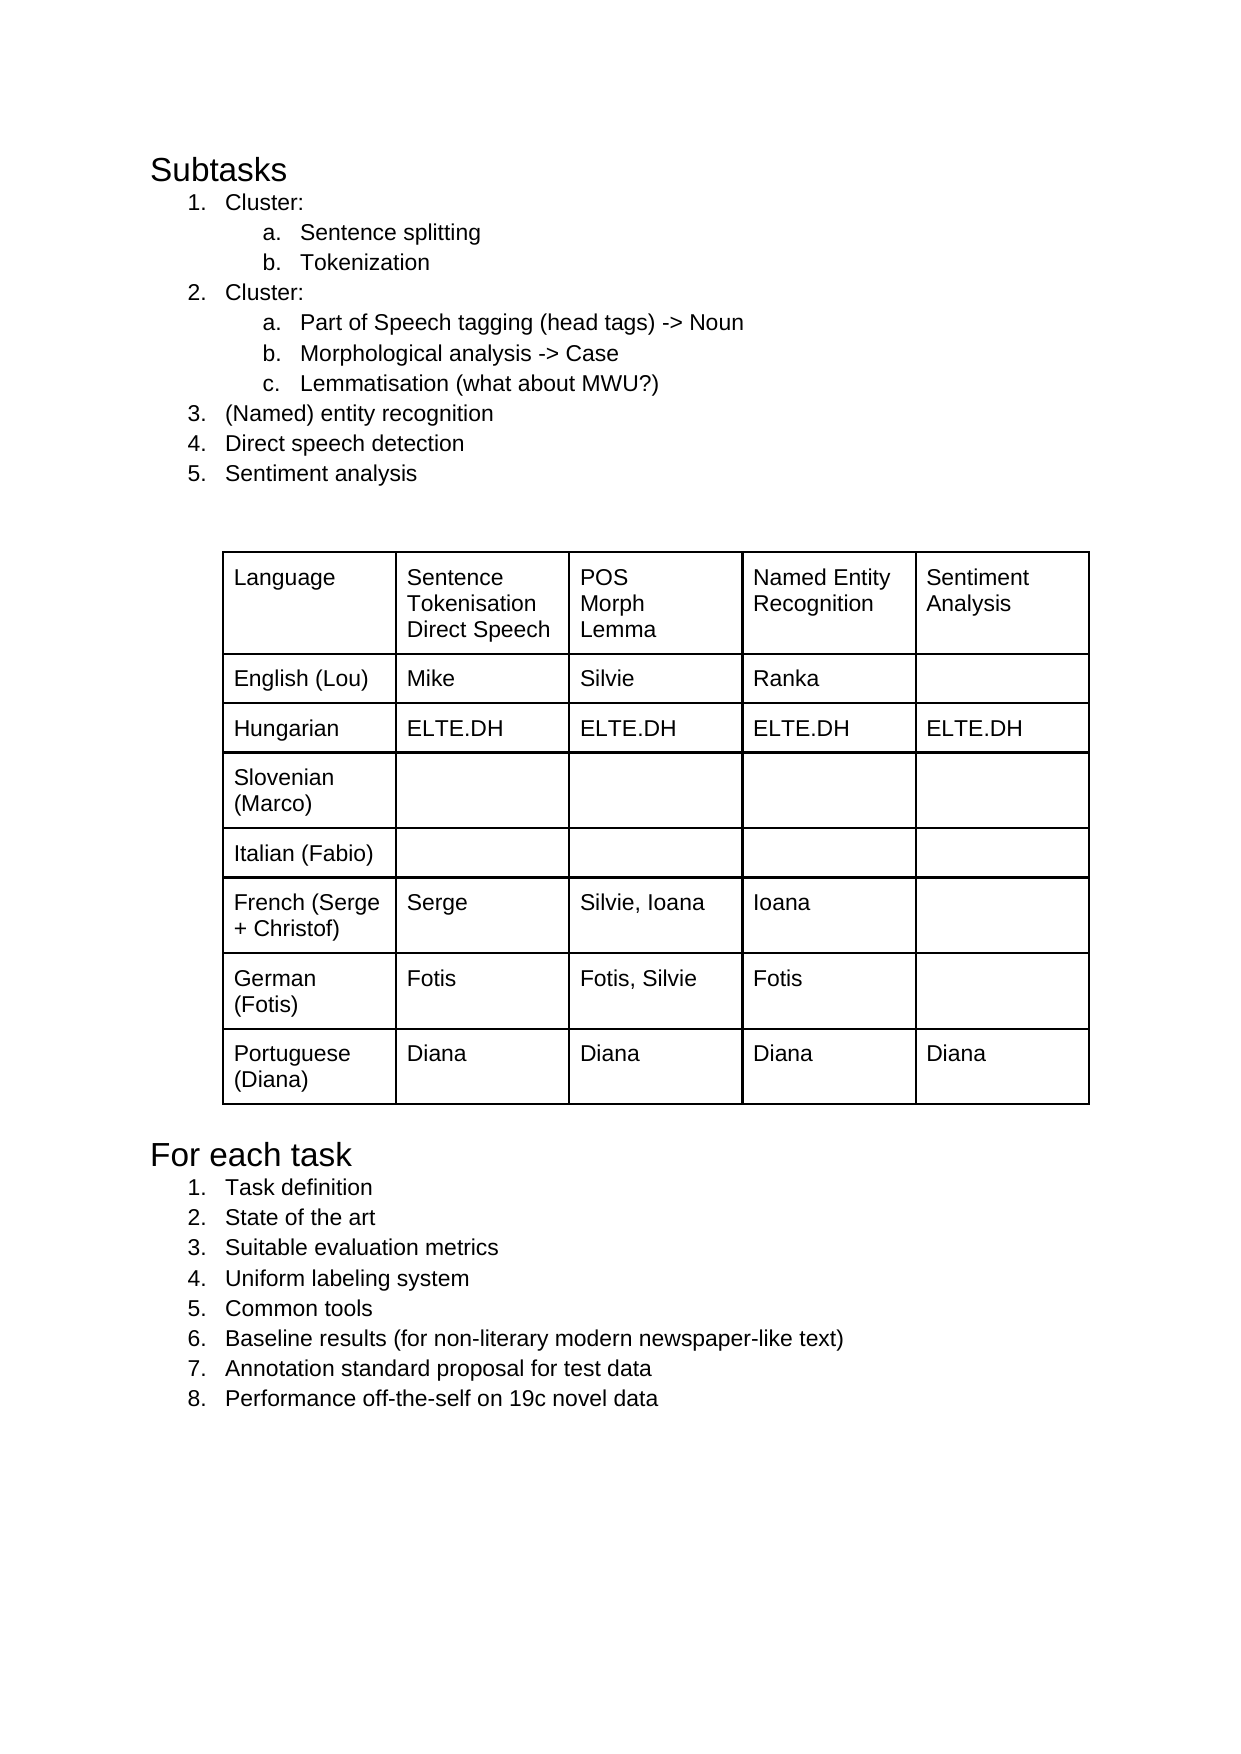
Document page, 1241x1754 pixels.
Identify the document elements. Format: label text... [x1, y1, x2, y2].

table_cell Silvie [570, 655, 741, 702]
list Direct speech detection [187, 430, 1090, 456]
table_cell ELTE.DH [917, 704, 1088, 751]
table_cell Ioana [744, 879, 915, 952]
table_cell [917, 655, 1088, 702]
list Cluster: [187, 279, 1090, 305]
table_cell Diana [397, 1030, 568, 1103]
list Tokenization [262, 249, 1090, 275]
subtitle For each task [150, 1136, 1090, 1174]
table_header Language [224, 553, 395, 653]
table_cell Diana [570, 1030, 741, 1103]
list Lemmatisation (what about MWU?) [262, 370, 1090, 396]
table_cell Serge [397, 879, 568, 952]
table_cell Diana [917, 1030, 1088, 1103]
table_cell Mike [397, 655, 568, 702]
table_cell Hungarian [224, 704, 395, 751]
table_cell [744, 754, 915, 827]
table_cell [917, 829, 1088, 876]
table_cell [917, 954, 1088, 1028]
list Task definition [187, 1174, 1090, 1200]
list State of the art [187, 1204, 1090, 1231]
table_header POS Morph Lemma [570, 553, 741, 653]
table_cell [744, 829, 915, 876]
table_cell [570, 754, 741, 827]
table_cell German (Fotis) [224, 954, 395, 1028]
list Cluster: [187, 188, 1090, 215]
list Sentiment analysis [187, 460, 1090, 487]
table_cell [917, 754, 1088, 827]
list Annotation standard proposal for test data [187, 1355, 1090, 1382]
list Uniform labeling system [187, 1264, 1090, 1291]
list Morphological analysis -> Case [262, 339, 1090, 366]
table_header Sentence Tokenisation Direct Speech [397, 553, 568, 653]
table_cell English (Lou) [224, 655, 395, 702]
table_cell ELTE.DH [570, 704, 741, 751]
list Sentence splitting [262, 219, 1090, 245]
table_header Named Entity Recognition [744, 553, 915, 653]
table_cell [397, 829, 568, 876]
table_header Sentiment Analysis [917, 553, 1088, 653]
list Suitable evaluation metrics [187, 1234, 1090, 1261]
table_cell Fotis [744, 954, 915, 1028]
table_cell [570, 829, 741, 876]
table_cell Fotis, Silvie [570, 954, 741, 1028]
table_cell Silvie, Ioana [570, 879, 741, 952]
list Common tools [187, 1295, 1090, 1321]
table_cell Portuguese (Diana) [224, 1030, 395, 1103]
table_cell [917, 879, 1088, 952]
table_cell ELTE.DH [744, 704, 915, 751]
list (Named) entity recognition [187, 400, 1090, 426]
table_cell [397, 754, 568, 827]
table_cell French (Serge + Christof) [224, 879, 395, 952]
subtitle Subtasks [150, 150, 1090, 188]
table_cell Diana [744, 1030, 915, 1103]
list Baseline results (for non-literary modern newspaper-like text) [187, 1325, 1090, 1351]
table_cell Italian (Fabio) [224, 829, 395, 876]
list Performance off-the-self on 19c novel data [187, 1385, 1090, 1412]
list Part of Speech tagging (head tags) -> Noun [262, 309, 1090, 336]
table_cell Fotis [397, 954, 568, 1028]
table_cell ELTE.DH [397, 704, 568, 751]
table_cell Ranka [744, 655, 915, 702]
table_cell Slovenian (Marco) [224, 754, 395, 827]
